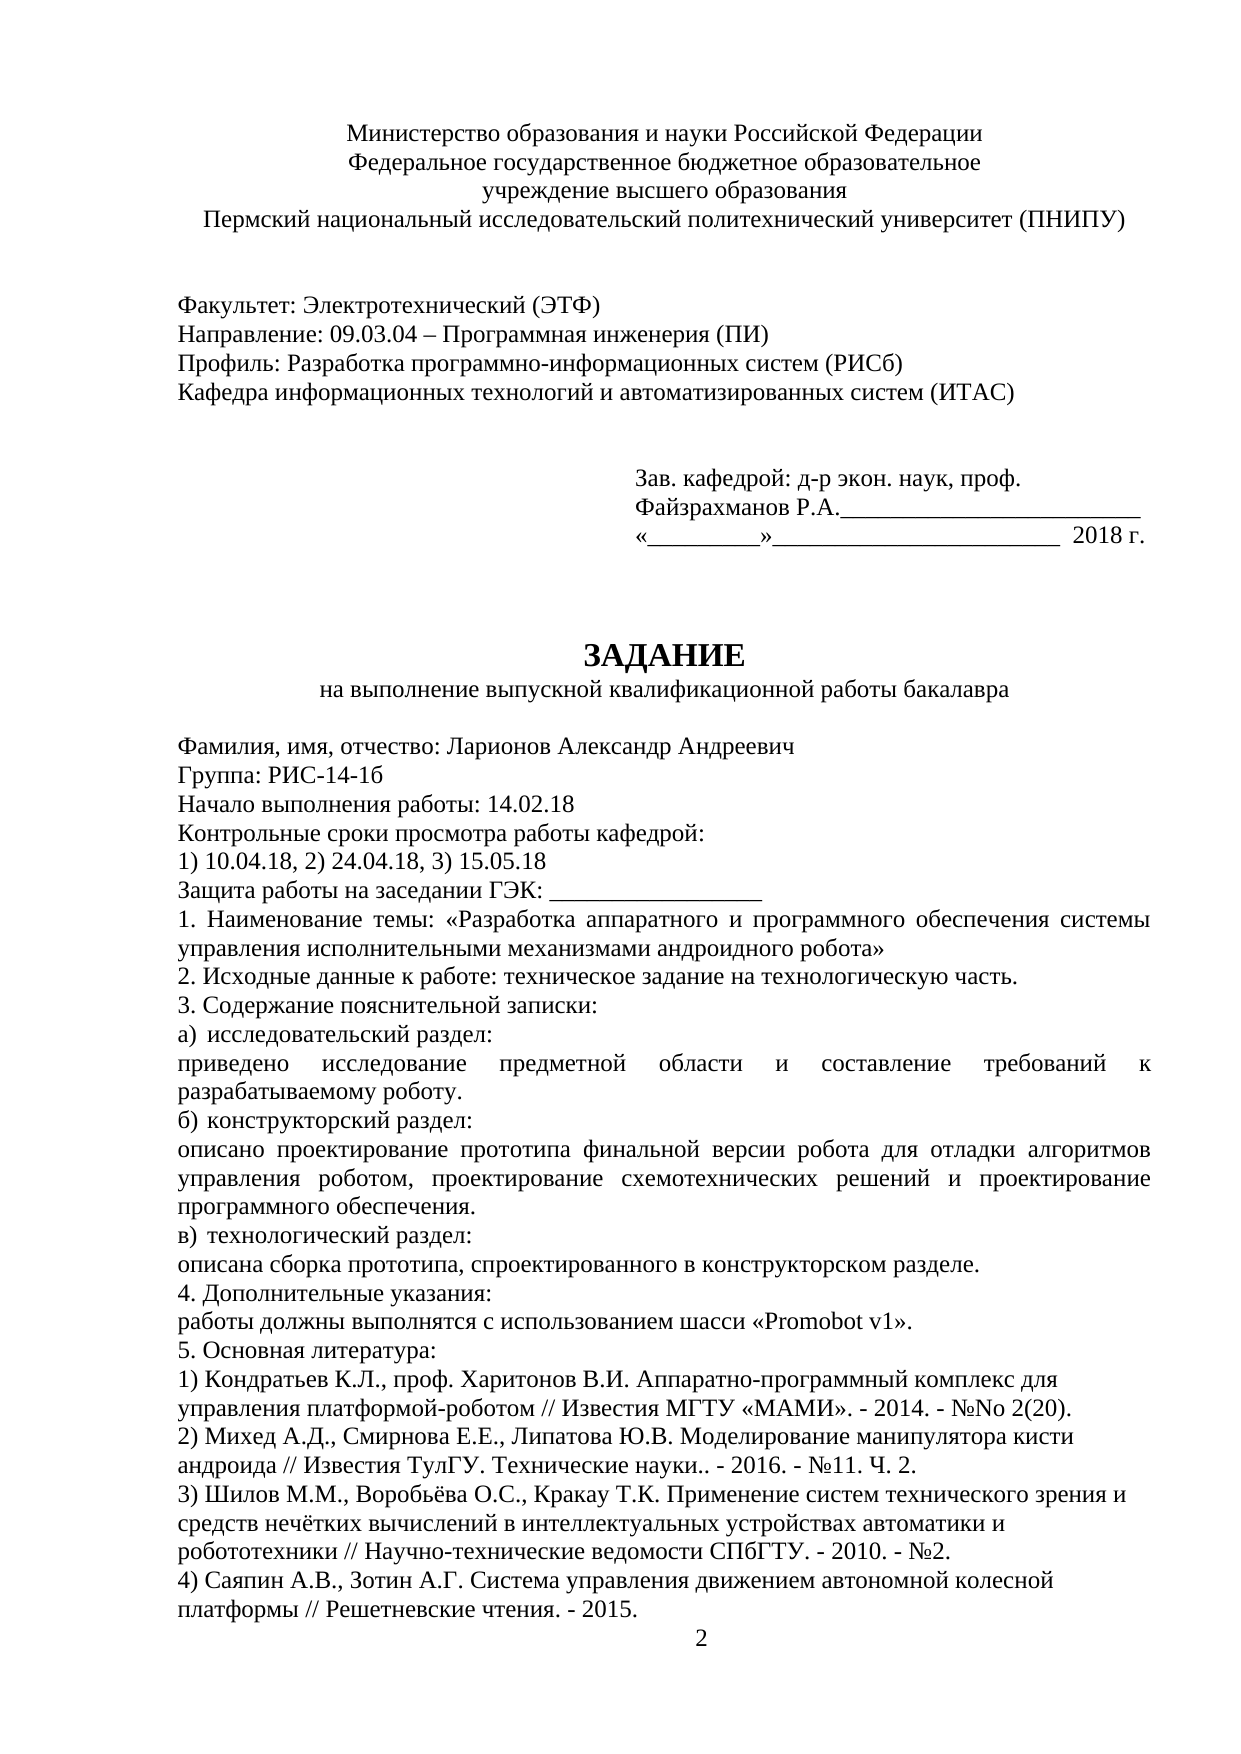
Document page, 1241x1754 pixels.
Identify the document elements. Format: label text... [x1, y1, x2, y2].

text Федеральное государственное бюджетное образовательное [177, 147, 1152, 176]
text 3. Содержание пояснительной записки: [177, 990, 1152, 1019]
text описано проектирование прототипа финальной версии робота для отладки алгоритмов управления роботом, проектирование схемотехнических решений и проектирование программного обеспечения. [177, 1134, 1152, 1220]
text приведено исследование предметной области и составление требований к разрабатываемому роботу. [177, 1048, 1152, 1105]
text Факультет: Электротехнический (ЭТФ) [177, 291, 1152, 319]
text 2. Исходные данные к работе: техническое задание на технологическую часть. [177, 961, 1152, 990]
text Кафедра информационных технологий и автоматизированных систем (ИТАС) [177, 377, 1152, 406]
text 4) Саяпин А.В., Зотин А.Г. Система управления движением автономной колесной платформы // Решетневские чтения. - 2015. [177, 1565, 1152, 1623]
text 2) Михед А.Д., Смирнова Е.Е., Липатова Ю.В. Моделирование манипулятора кисти андроида // Известия ТулГУ. Технические науки.. - 2016. - №11. Ч. 2. [177, 1421, 1152, 1479]
text работы должны выполнятся с использованием шасси «Promobot v1». [177, 1306, 1152, 1335]
text Направление: 09.03.04 – Программная инженерия (ПИ) [177, 319, 1152, 348]
text Профиль: Разработка программно-информационных систем (РИСб) [177, 348, 1152, 377]
text Зав. кафедрой: д-р экон. наук, проф. [635, 463, 1152, 492]
text ЗАДАНИЕ [177, 636, 1152, 674]
text Группа: РИС-14-1б [177, 760, 1152, 789]
text б) конструкторский раздел: [177, 1105, 1152, 1134]
text Начало выполнения работы: 14.02.18 [177, 789, 1152, 818]
text учреждение высшего образования [177, 176, 1152, 204]
text 1) Кондратьев К.Л., проф. Харитонов В.И. Аппаратно-программный комплекс для управления платформой-роботом // Известия МГТУ «МАМИ». - 2014. - №No 2(20). [177, 1364, 1152, 1421]
text 1. Наименование темы: «Разработка аппаратного и программного обеспечения системы управления исполнительными механизмами андроидного робота» [177, 904, 1152, 961]
text в) технологический раздел: [177, 1220, 1152, 1249]
text «_________»_______________________ 2018 г. [635, 521, 1152, 549]
text Защита работы на заседании ГЭК: _________________ [177, 875, 1152, 904]
text Фамилия, имя, отчество: Ларионов Александр Андреевич [177, 731, 1152, 760]
text описана сборка прототипа, спроектированного в конструкторском разделе. [177, 1249, 1152, 1278]
text 5. Основная литература: [177, 1335, 1152, 1364]
text Контрольные сроки просмотра работы кафедрой: [177, 818, 1152, 846]
text а) исследовательский раздел: [177, 1019, 1152, 1048]
text Министерство образования и науки Российской Федерации [177, 118, 1152, 147]
text 4. Дополнительные указания: [177, 1278, 1152, 1306]
text 1) 10.04.18, 2) 24.04.18, 3) 15.05.18 [177, 846, 1152, 875]
text Пермский национальный исследовательский политехнический университет (ПНИПУ) [177, 204, 1152, 233]
text 3) Шилов М.М., Воробьёва О.С., Кракау Т.К. Применение систем технического зрения и средств нечётких вычислений в интеллектуальных устройствах автоматики и робототехники // Научно-технические ведомости СПбГТУ. - 2010. - №2. [177, 1479, 1152, 1565]
text Файзрахманов Р.А.________________________ [635, 492, 1152, 521]
text на выполнение выпускной квалификационной работы бакалавра [177, 674, 1152, 703]
